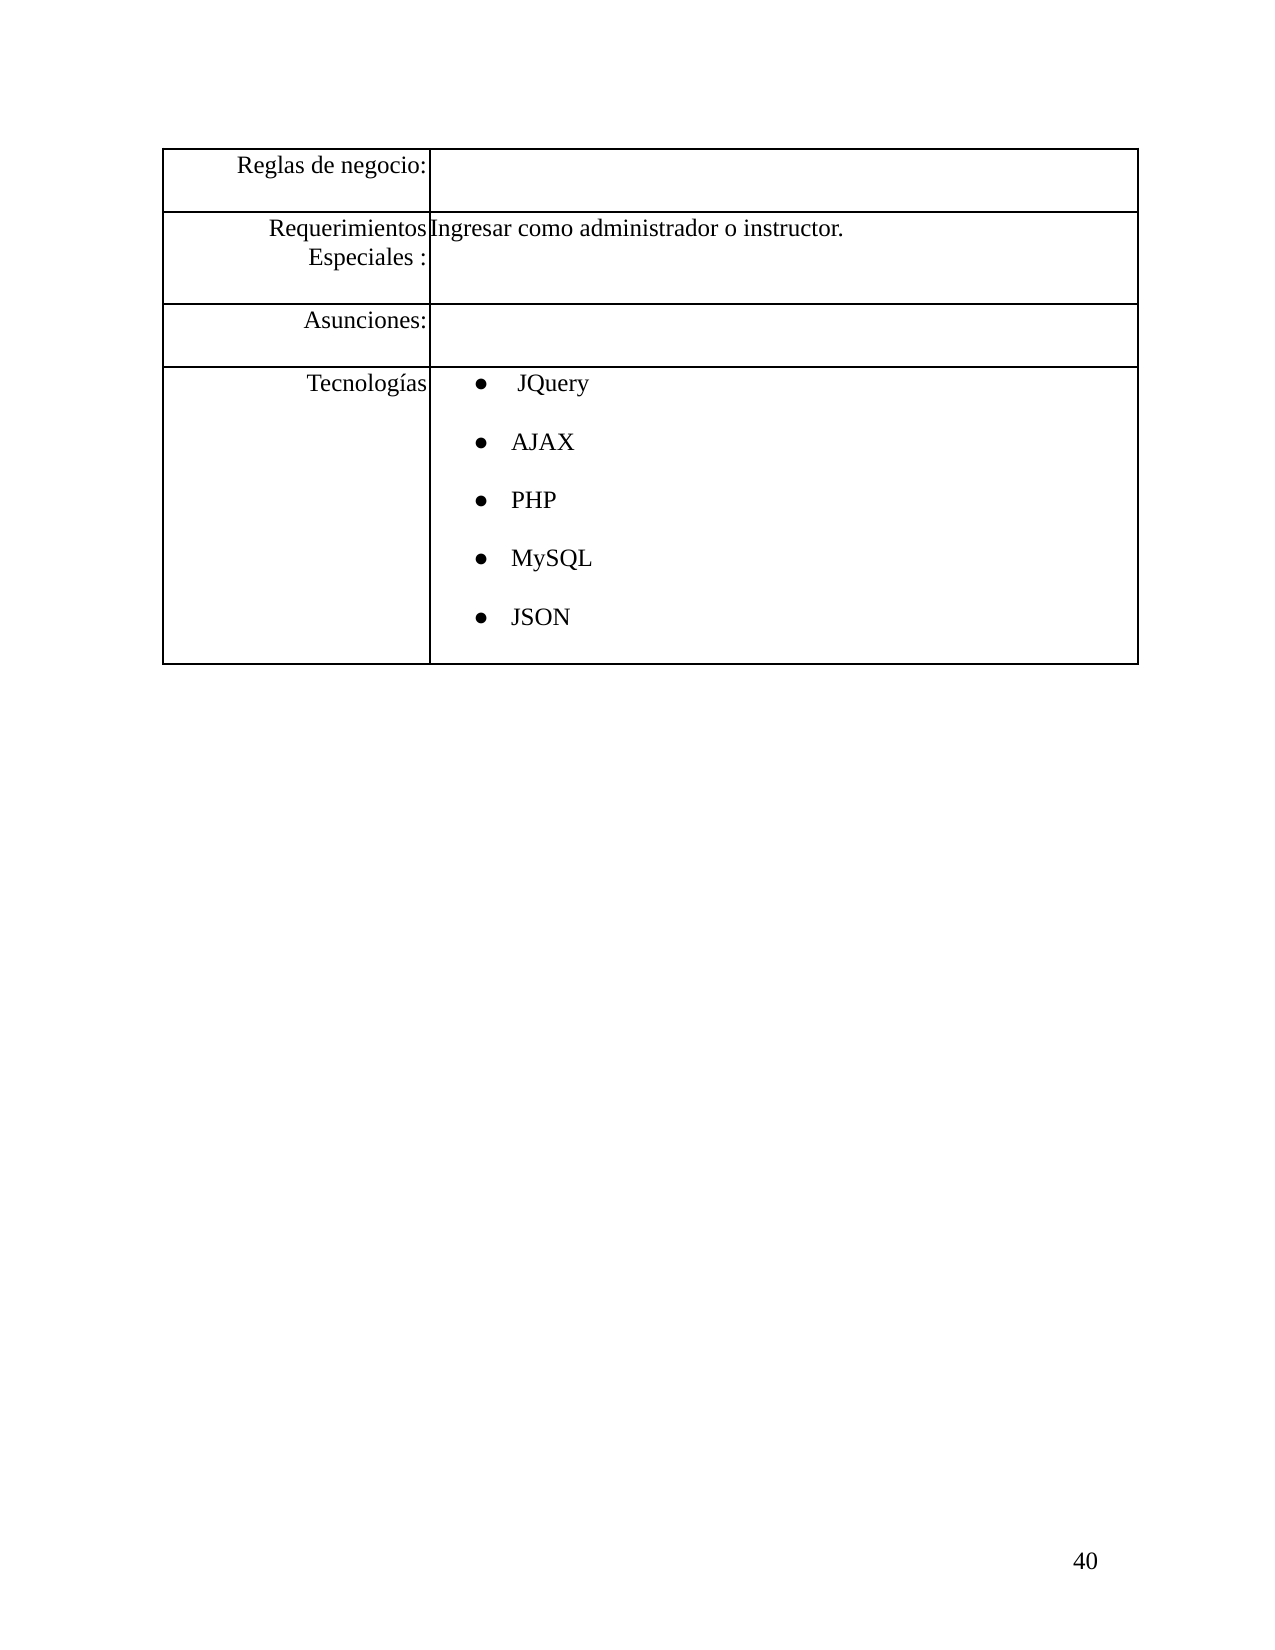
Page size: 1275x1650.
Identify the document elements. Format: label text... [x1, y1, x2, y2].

table_cell [431, 305, 1137, 366]
table_cell JQuery AJAX PHP MySQL JSON [431, 368, 1137, 663]
table_cell Requerimientos Especiales : [164, 213, 429, 303]
table_cell Reglas de negocio: [164, 150, 429, 211]
table_cell Asunciones: [164, 305, 429, 366]
table_cell Ingresar como administrador o instructor. [431, 213, 1137, 303]
table_cell Tecnologías [164, 368, 429, 663]
table_cell [431, 150, 1137, 211]
